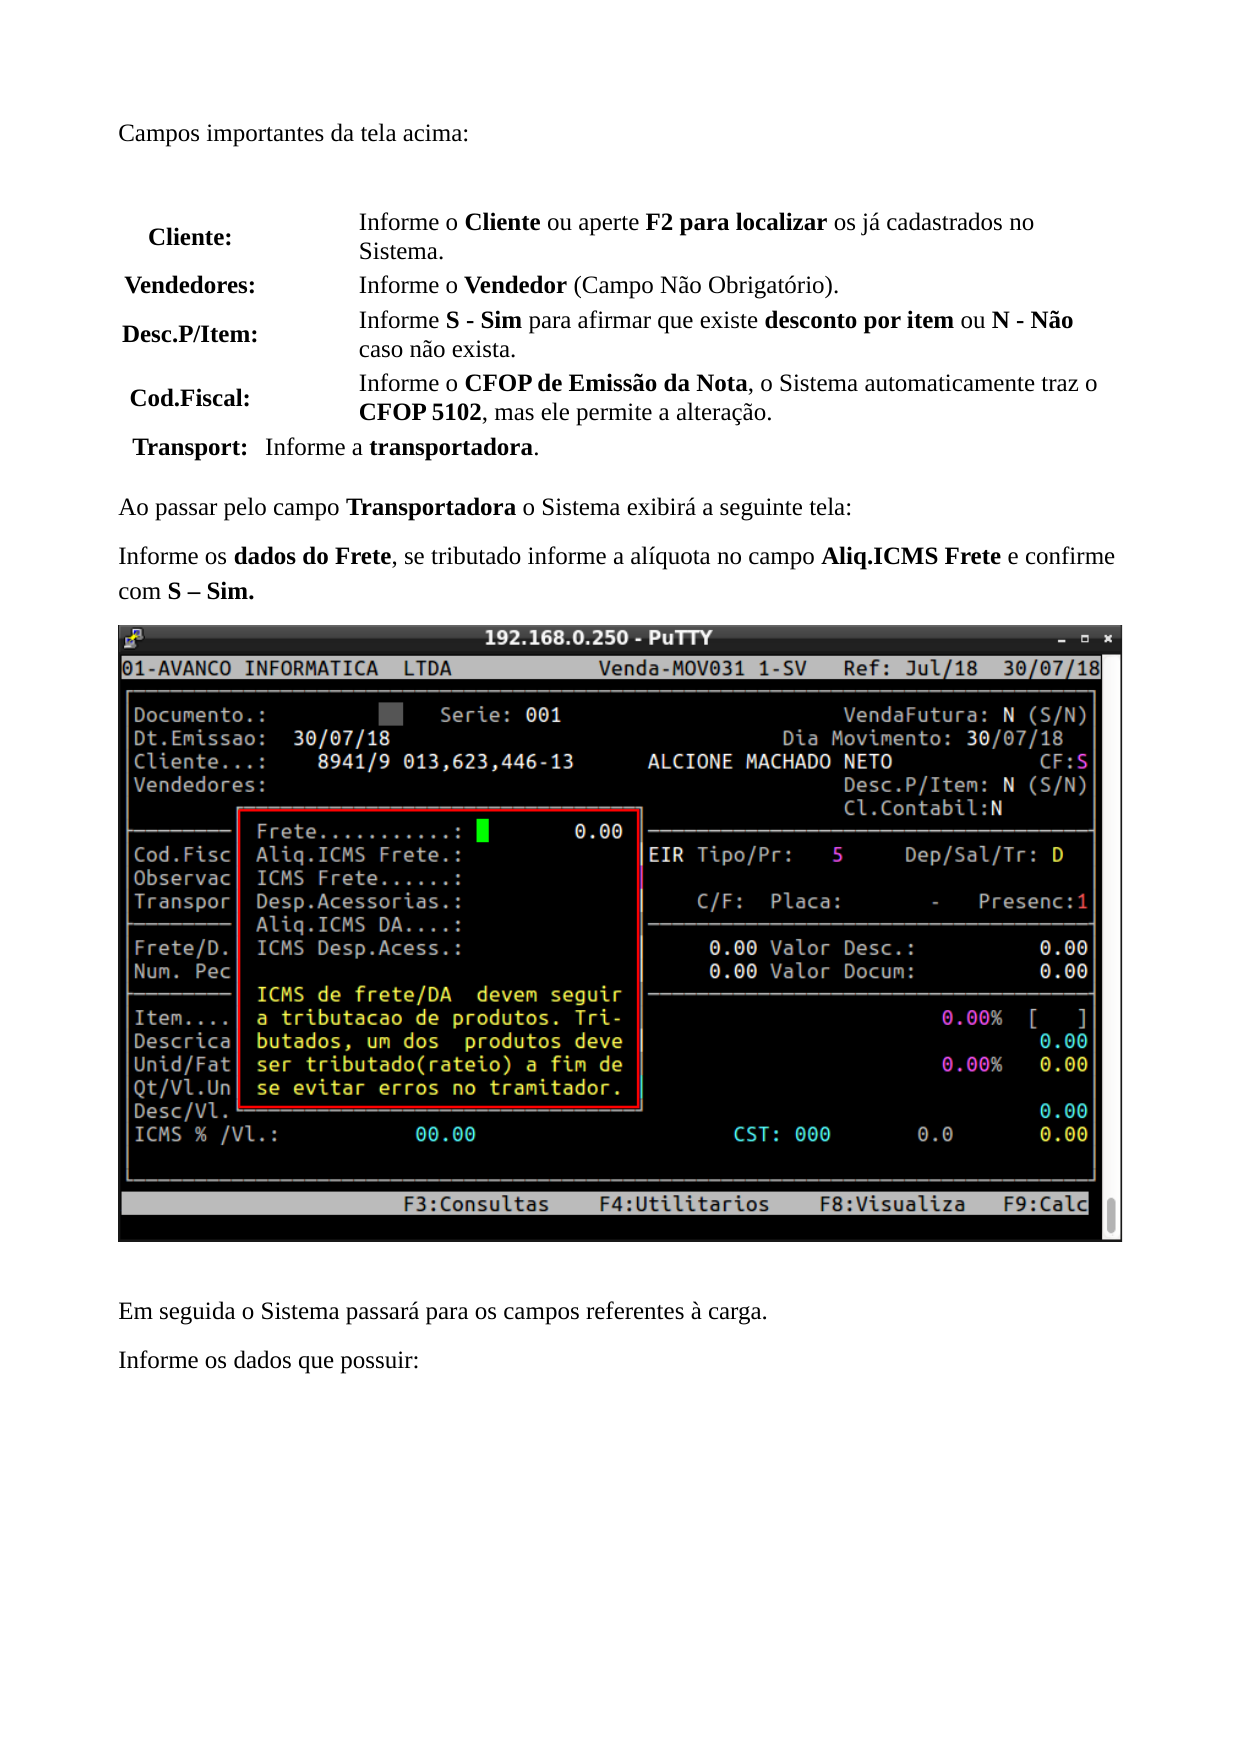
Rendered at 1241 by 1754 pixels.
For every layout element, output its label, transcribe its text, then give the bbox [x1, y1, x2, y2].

text Ao passar pelo campo Transportadora o Sistema exibirá a seguinte tela: [118, 492, 1122, 521]
picture [118, 625, 1123, 1242]
table_cell Informe o CFOP de Emissão da Nota, o Sistema automaticamente traz o CFOP 5102, mas ele permite a alteração. [262, 366, 1122, 429]
table_cell Informe S - Sim para afirmar que existe desconto por item ou N - Não caso não exista. [262, 302, 1122, 366]
text Informe os dados do Frete, se tributado informe a alíquota no campo Aliq.ICMS Frete e confirme com S – Sim. [118, 541, 1122, 604]
table_cell Cod.Fiscal: [118, 366, 262, 429]
text Informe os dados que possuir: [118, 1345, 1122, 1374]
table_cell Transport: [118, 429, 262, 463]
table_header Informe o Cliente ou aperte F2 para localizar os já cadastrados no Sistema. [262, 204, 1122, 268]
table_cell Informe a transportadora. [262, 429, 1122, 463]
table_cell Vendedores: [118, 268, 262, 302]
table_cell Desc.P/Item: [118, 302, 262, 366]
table_header Cliente: [118, 204, 262, 268]
text Em seguida o Sistema passará para os campos referentes à carga. [118, 1296, 1122, 1325]
text Campos importantes da tela acima: [118, 118, 1122, 147]
table_cell Informe o Vendedor (Campo Não Obrigatório). [262, 268, 1122, 302]
